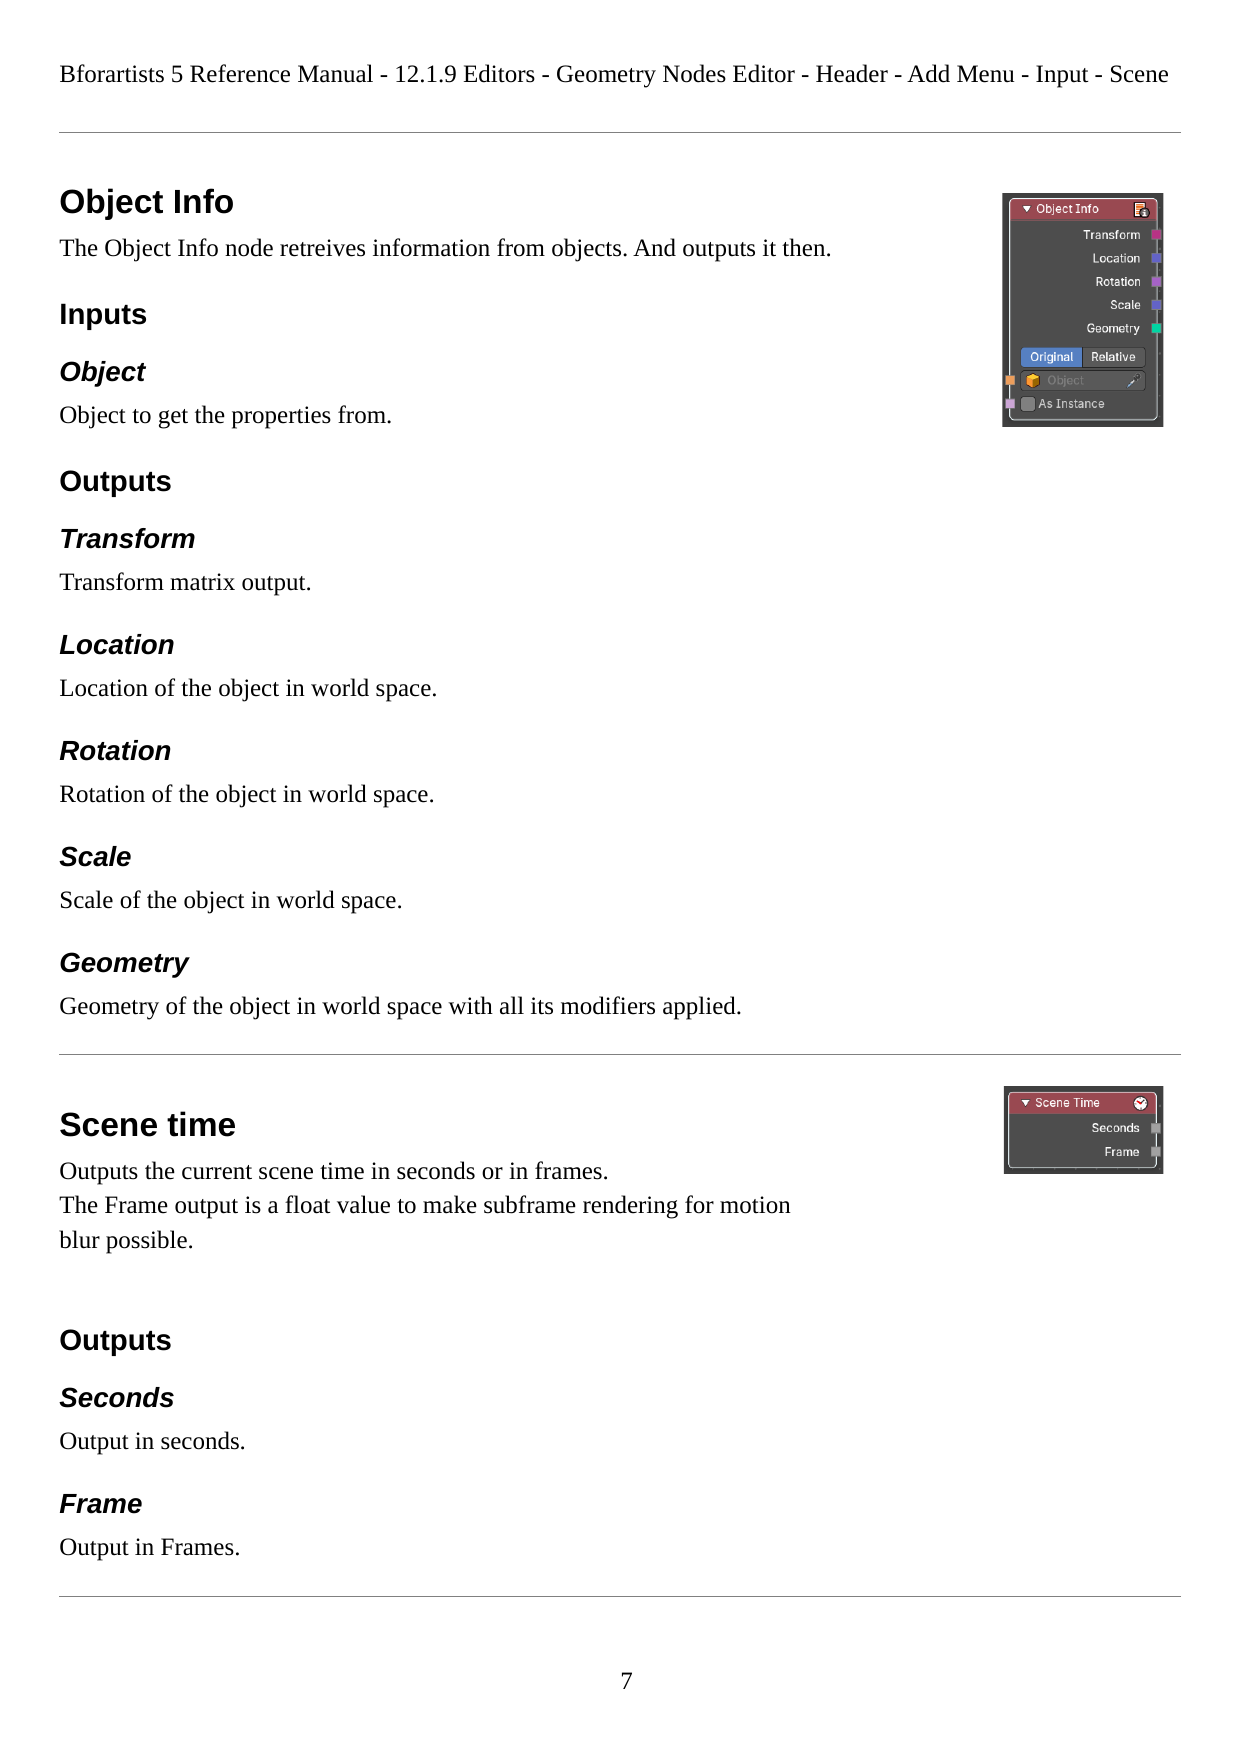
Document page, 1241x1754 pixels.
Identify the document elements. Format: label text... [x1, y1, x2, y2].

subtitle Location [59, 628, 1181, 660]
subtitle Scene time [59, 1105, 1003, 1143]
subtitle Outputs [59, 1323, 1181, 1357]
subtitle Geometry [59, 946, 1181, 978]
subtitle Transform [59, 523, 1181, 554]
subtitle Seconds [59, 1382, 1181, 1414]
subtitle [1164, 297, 1181, 331]
subtitle Object [59, 356, 1002, 388]
text Location of the object in world space. [59, 673, 1181, 702]
subtitle Rotation [59, 734, 1181, 766]
text Transform matrix output. [59, 567, 1181, 596]
subtitle [1164, 356, 1181, 388]
subtitle [1164, 1105, 1181, 1143]
text Outputs the current scene time in seconds or in frames. The Frame output is a float value to make subframe rendering for motion blur possible. [59, 1156, 1181, 1288]
subtitle Inputs [59, 297, 1002, 331]
text Output in Frames. [59, 1532, 1181, 1561]
text Rotation of the object in world space. [59, 779, 1181, 808]
subtitle Frame [59, 1488, 1181, 1519]
picture [1003, 1086, 1164, 1174]
picture [1002, 193, 1164, 427]
text Output in seconds. [59, 1426, 1181, 1455]
subtitle Outputs [59, 464, 1181, 498]
text Geometry of the object in world space with all its modifiers applied. [59, 991, 1181, 1019]
text Object to get the properties from. [59, 400, 1181, 429]
text Scale of the object in world space. [59, 885, 1181, 913]
subtitle Scale [59, 840, 1181, 872]
text The Object Info node retreives information from objects. And outputs it then. [59, 233, 1002, 262]
subtitle Object Info [59, 182, 1181, 221]
